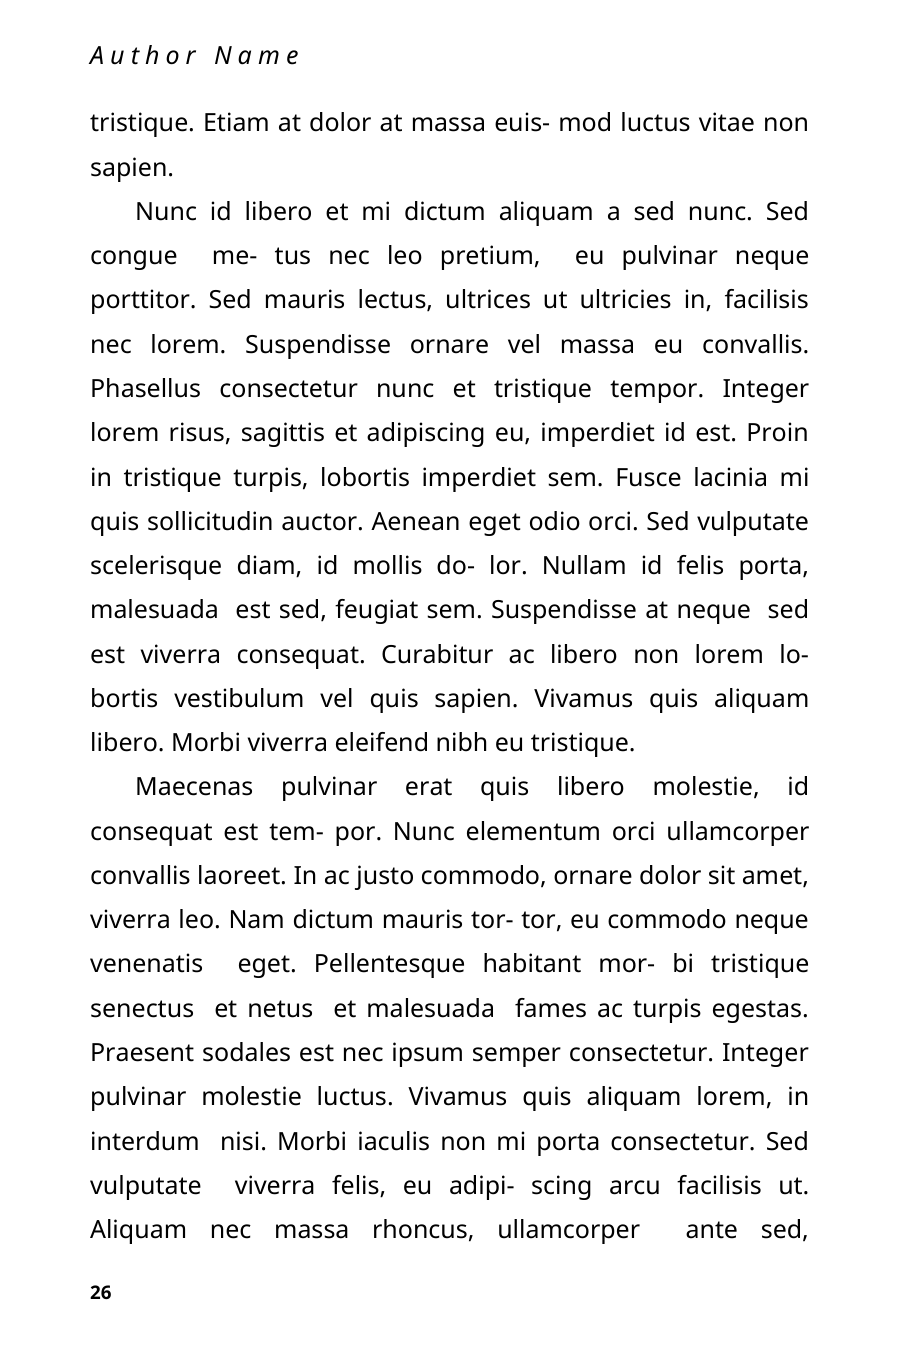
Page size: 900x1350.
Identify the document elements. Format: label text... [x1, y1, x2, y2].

text Maecenas pulvinar erat quis libero molestie, id consequat est tem- por. Nunc elementum orci ullamcorper convallis laoreet. In ac justo commodo, ornare dolor sit amet, viverra leo. Nam dictum mauris tor- tor, eu commodo neque venenatis eget. Pellentesque habitant mor- bi tristique senectus et netus et malesuada fames ac turpis egestas. Praesent sodales est nec ipsum semper consectetur. Integer pulvinar molestie luctus. Vivamus quis aliquam lorem, in interdum nisi. Morbi iaculis non mi porta consectetur. Sed vulputate viverra felis, eu adipi- scing arcu facilisis ut. Aliquam nec massa rhoncus, ullamcorper ante sed, [90, 769, 810, 1246]
text tristique. Etiam at dolor at massa euis- mod luctus vitae non sapien. [90, 105, 810, 183]
text Nunc id libero et mi dictum aliquam a sed nunc. Sed congue me- tus nec leo pretium, eu pulvinar neque porttitor. Sed mauris lectus, ultrices ut ultricies in, facilisis nec lorem. Suspendisse ornare vel massa eu convallis. Phasellus consectetur nunc et tristique tempor. Integer lorem risus, sagittis et adipiscing eu, imperdiet id est. Proin in tristique turpis, lobortis imperdiet sem. Fusce lacinia mi quis sollicitudin auctor. Aenean eget odio orci. Sed vulputate scelerisque diam, id mollis do- lor. Nullam id felis porta, malesuada est sed, feugiat sem. Suspendisse at neque sed est viverra consequat. Curabitur ac libero non lorem lo- bortis vestibulum vel quis sapien. Vivamus quis aliquam libero. Morbi viverra eleifend nibh eu tristique. [90, 193, 810, 759]
